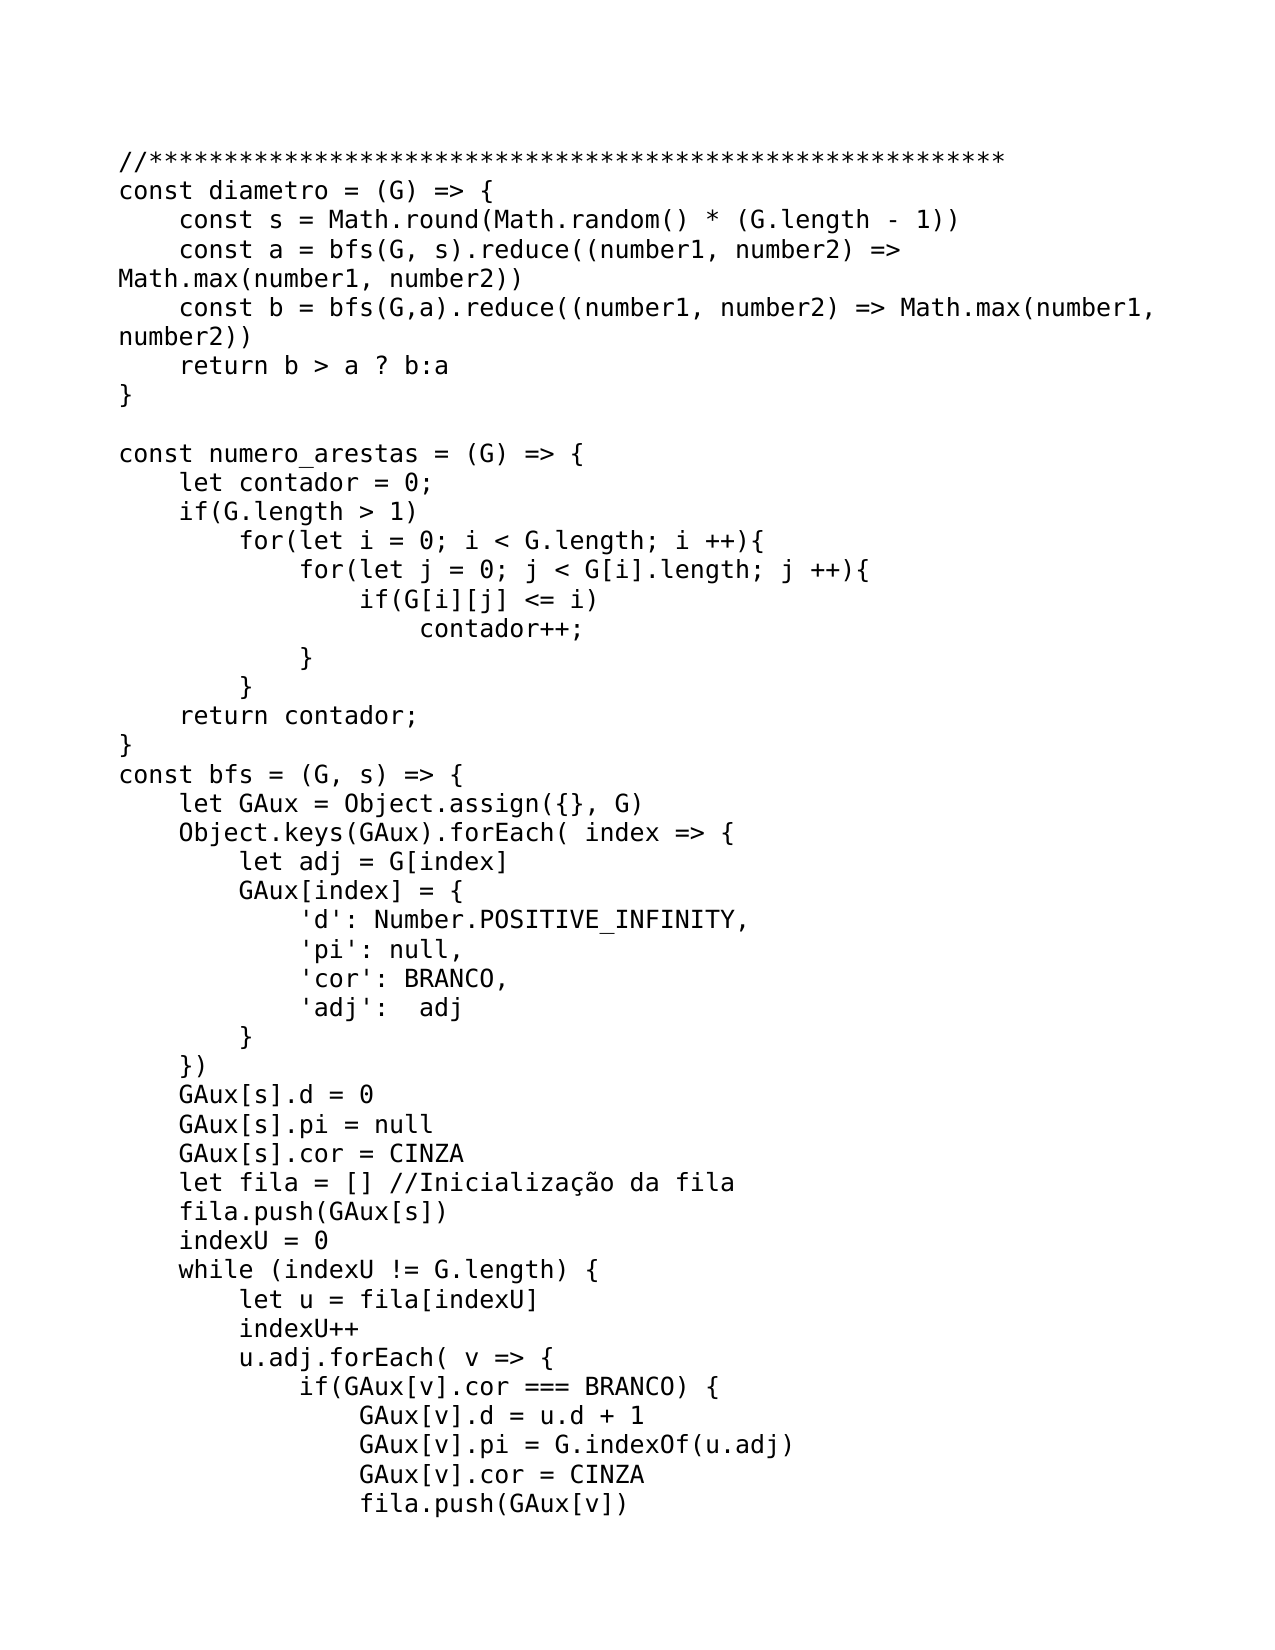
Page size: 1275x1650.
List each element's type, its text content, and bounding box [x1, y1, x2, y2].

text indexU = 0 [118, 1226, 1157, 1256]
text const bfs = (G, s) => { [118, 760, 1157, 789]
text GAux[s].pi = null [118, 1110, 1157, 1139]
text u.adj.forEach( v => { [118, 1343, 1157, 1372]
text const numero_arestas = (G) => { [118, 439, 1157, 468]
text const a = bfs(G, s).reduce((number1, number2) => Math.max(number1, number2)) [118, 235, 1157, 293]
text let u = fila[indexU] [118, 1285, 1157, 1314]
text for(let j = 0; j < G[i].length; j ++){ [118, 556, 1157, 585]
text GAux[v].d = u.d + 1 [118, 1401, 1157, 1431]
text Object.keys(GAux).forEach( index => { [118, 818, 1157, 847]
text if(G[i][j] <= i) [118, 585, 1157, 614]
text 'd': Number.POSITIVE_INFINITY, [118, 906, 1157, 935]
text return b > a ? b:a [118, 351, 1157, 381]
text for(let i = 0; i < G.length; i ++){ [118, 526, 1157, 556]
text } [118, 643, 1157, 672]
text let GAux = Object.assign({}, G) [118, 789, 1157, 818]
text let fila = [] //Inicialização da fila [118, 1168, 1157, 1197]
text contador++; [118, 614, 1157, 643]
text const s = Math.round(Math.random() * (G.length - 1)) [118, 206, 1157, 235]
text }) [118, 1051, 1157, 1081]
text GAux[index] = { [118, 876, 1157, 906]
text GAux[v].cor = CINZA [118, 1460, 1157, 1489]
text GAux[v].pi = G.indexOf(u.adj) [118, 1431, 1157, 1460]
text } [118, 731, 1157, 760]
text indexU++ [118, 1314, 1157, 1343]
text } [118, 1022, 1157, 1051]
text } [118, 672, 1157, 701]
text let adj = G[index] [118, 847, 1157, 876]
text GAux[s].cor = CINZA [118, 1139, 1157, 1168]
text const b = bfs(G,a).reduce((number1, number2) => Math.max(number1, number2)) [118, 293, 1157, 351]
text fila.push(GAux[v]) [118, 1489, 1157, 1518]
text let contador = 0; [118, 468, 1157, 497]
text //********************************************************* [118, 147, 1157, 176]
text return contador; [118, 701, 1157, 731]
text const diametro = (G) => { [118, 176, 1157, 206]
text while (indexU != G.length) { [118, 1256, 1157, 1285]
text 'pi': null, [118, 935, 1157, 964]
text fila.push(GAux[s]) [118, 1197, 1157, 1226]
text 'adj': adj [118, 993, 1157, 1022]
text if(G.length > 1) [118, 497, 1157, 526]
text 'cor': BRANCO, [118, 964, 1157, 993]
text if(GAux[v].cor === BRANCO) { [118, 1372, 1157, 1401]
text } [118, 381, 1157, 410]
text GAux[s].d = 0 [118, 1081, 1157, 1110]
